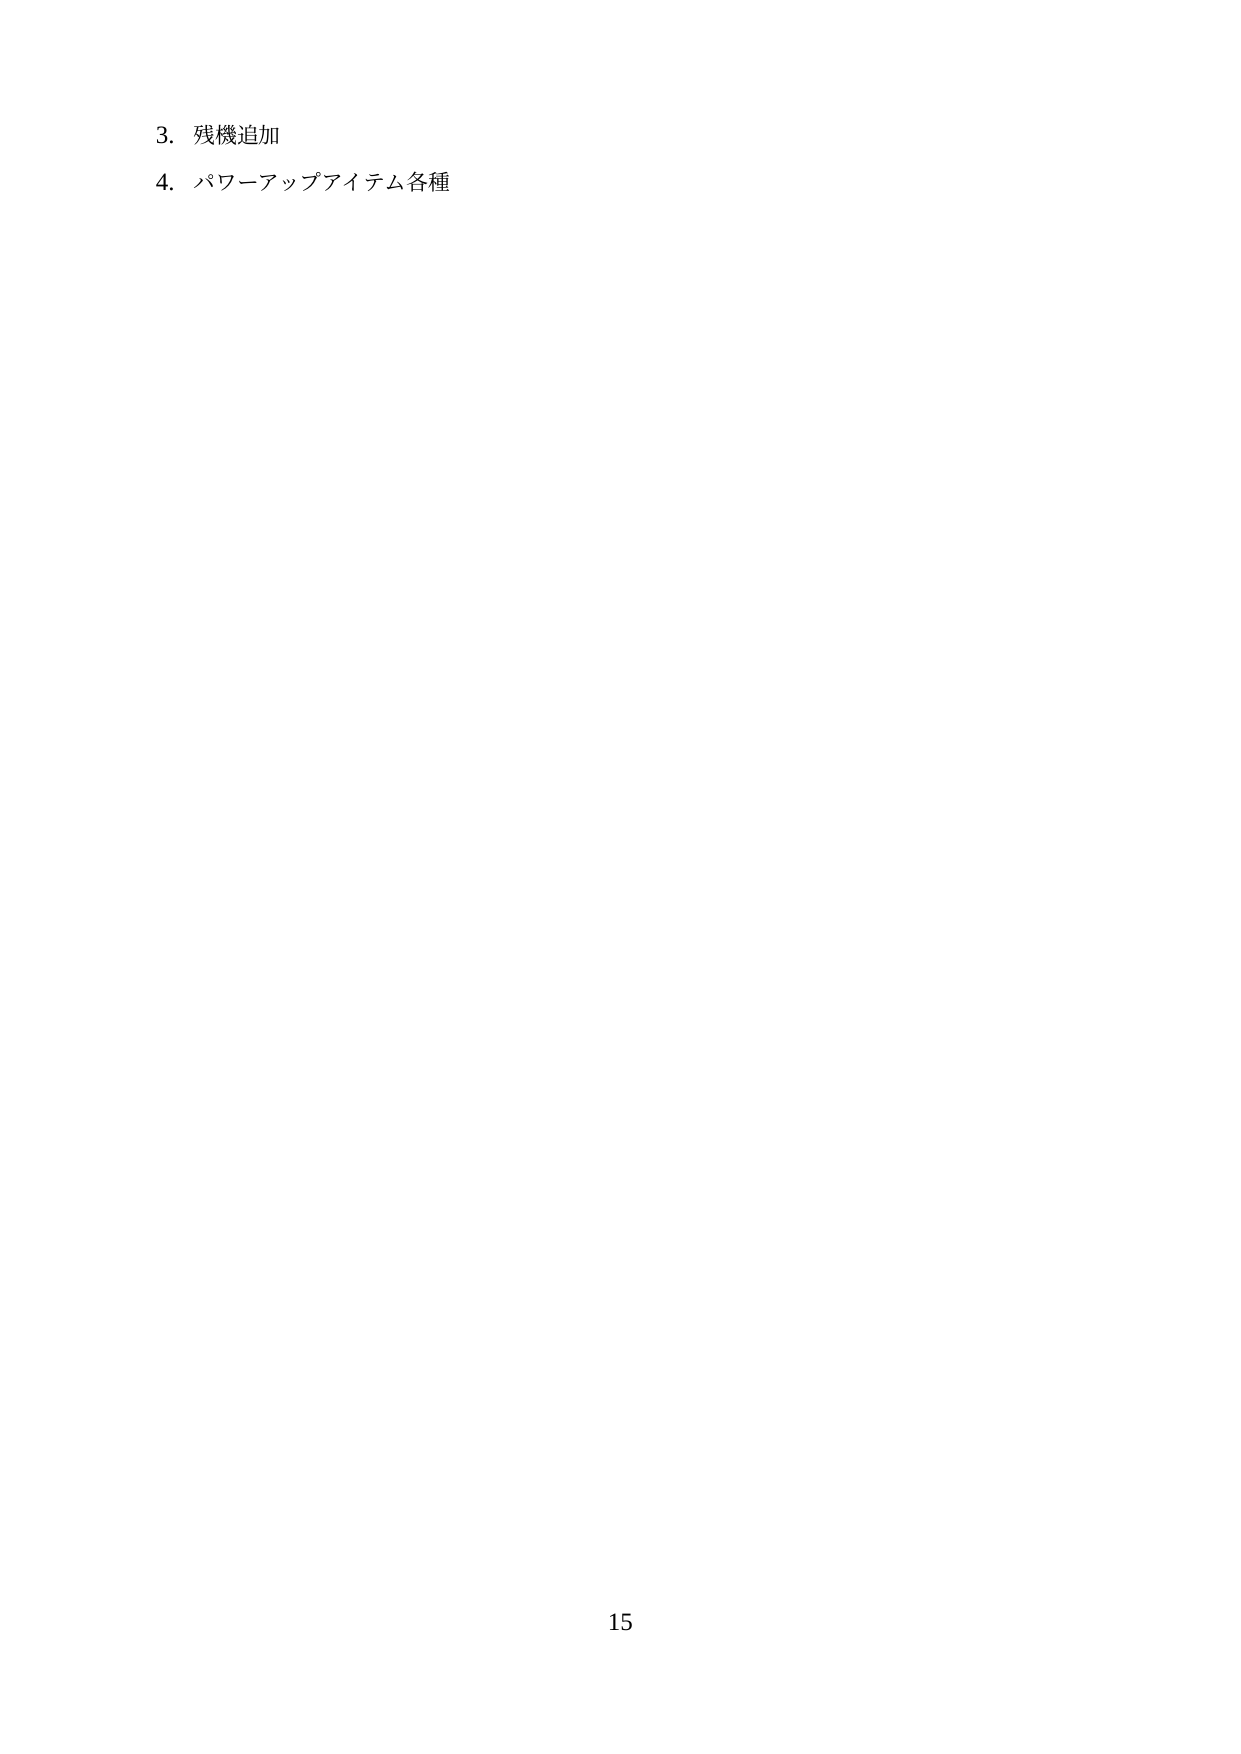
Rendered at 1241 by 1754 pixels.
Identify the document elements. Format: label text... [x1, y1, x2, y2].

list 残機追加 [156, 118, 1122, 149]
list パワーアップアイテム各種 [156, 165, 1122, 197]
